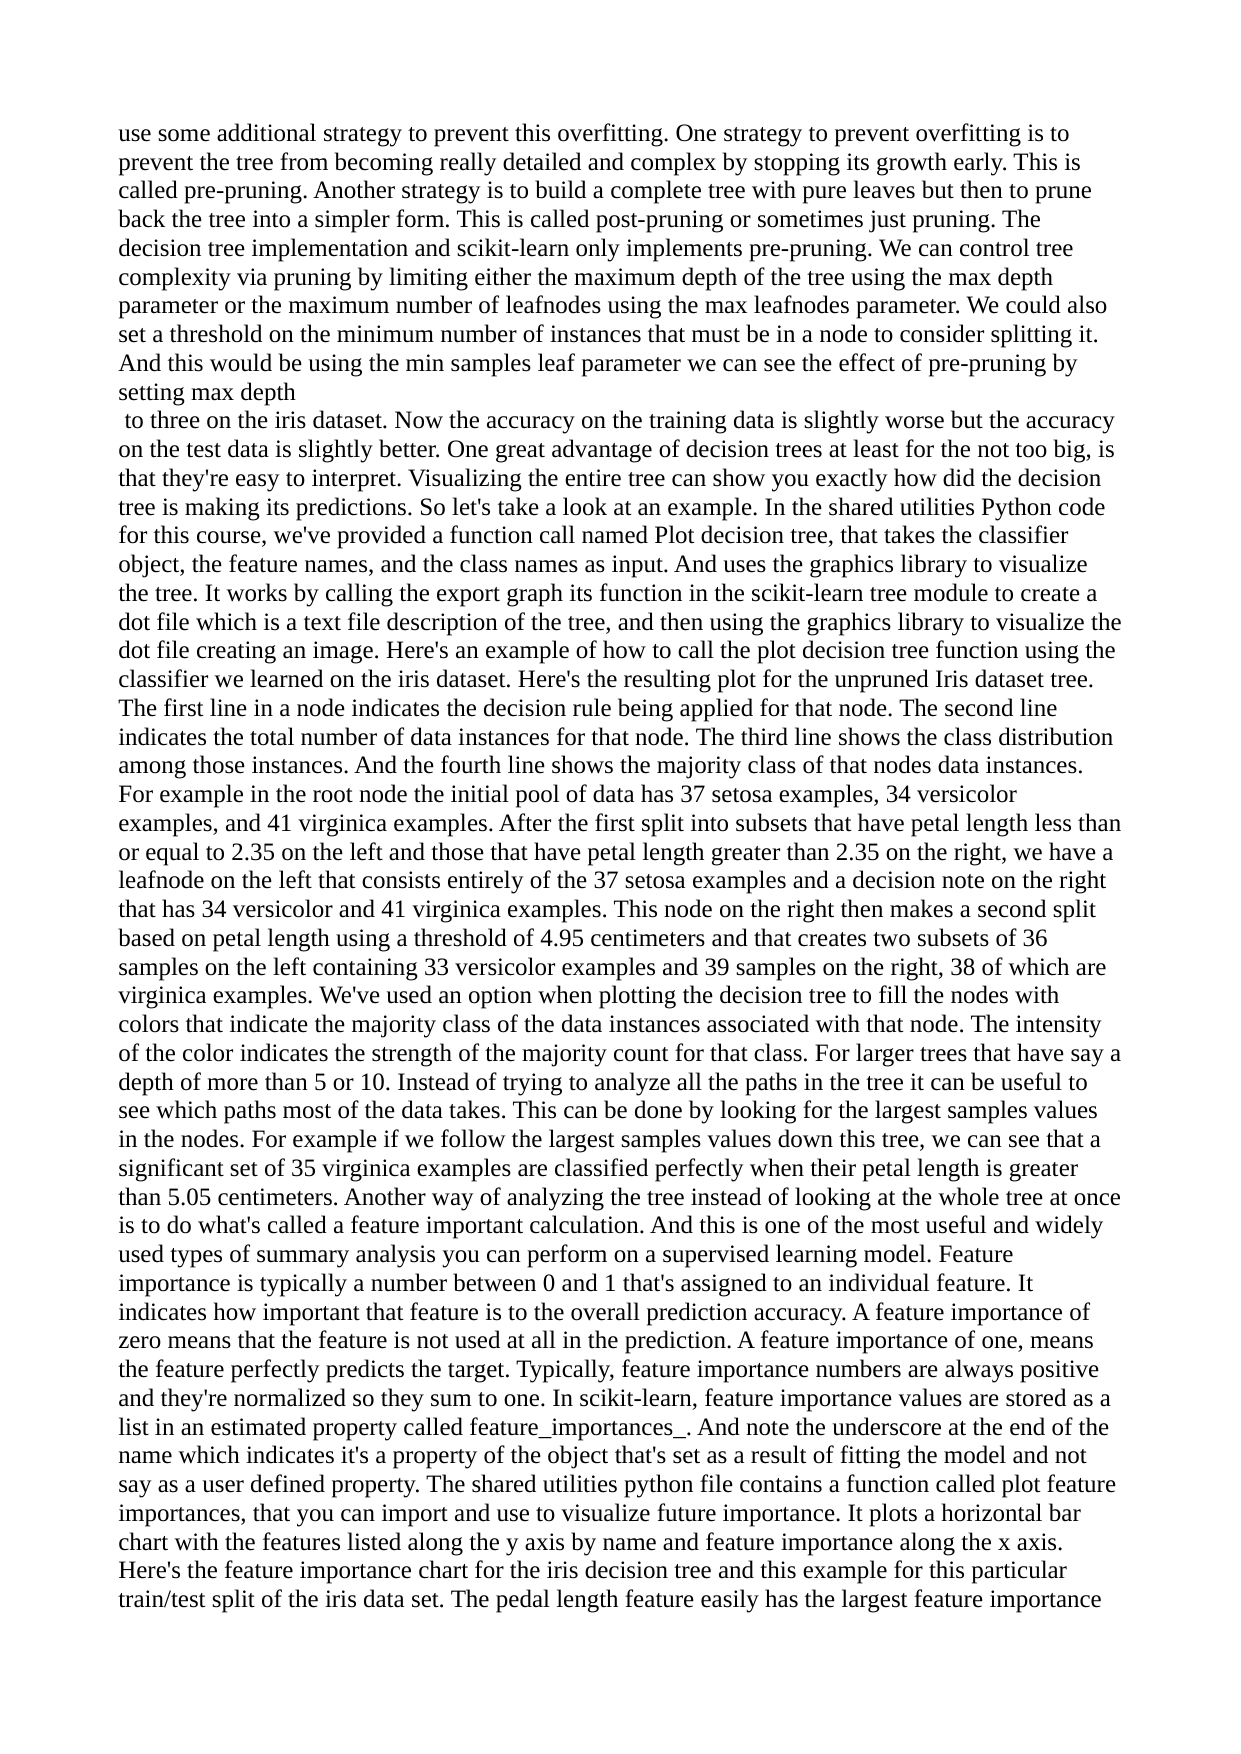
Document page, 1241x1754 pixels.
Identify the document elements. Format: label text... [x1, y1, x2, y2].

text use some additional strategy to prevent this overfitting. One strategy to prevent overfitting is to prevent the tree from becoming really detailed and complex by stopping its growth early. This is called pre-pruning. Another strategy is to build a complete tree with pure leaves but then to prune back the tree into a simpler form. This is called post-pruning or sometimes just pruning. The decision tree implementation and scikit-learn only implements pre-pruning. We can control tree complexity via pruning by limiting either the maximum depth of the tree using the max depth parameter or the maximum number of leafnodes using the max leafnodes parameter. We could also set a threshold on the minimum number of instances that must be in a node to consider splitting it. And this would be using the min samples leaf parameter we can see the effect of pre-pruning by setting max depth [118, 118, 1122, 406]
text to three on the iris dataset. Now the accuracy on the training data is slightly worse but the accuracy on the test data is slightly better. One great advantage of decision trees at least for the not too big, is that they're easy to interpret. Visualizing the entire tree can show you exactly how did the decision tree is making its predictions. So let's take a look at an example. In the shared utilities Python code for this course, we've provided a function call named Plot decision tree, that takes the classifier object, the feature names, and the class names as input. And uses the graphics library to visualize the tree. It works by calling the export graph its function in the scikit-learn tree module to create a dot file which is a text file description of the tree, and then using the graphics library to visualize the dot file creating an image. Here's an example of how to call the plot decision tree function using the classifier we learned on the iris dataset. Here's the resulting plot for the unpruned Iris dataset tree. The first line in a node indicates the decision rule being applied for that node. The second line indicates the total number of data instances for that node. The third line shows the class distribution among those instances. And the fourth line shows the majority class of that nodes data instances. For example in the root node the initial pool of data has 37 setosa examples, 34 versicolor examples, and 41 virginica examples. After the first split into subsets that have petal length less than or equal to 2.35 on the left and those that have petal length greater than 2.35 on the right, we have a leafnode on the left that consists entirely of the 37 setosa examples and a decision note on the right that has 34 versicolor and 41 virginica examples. This node on the right then makes a second split based on petal length using a threshold of 4.95 centimeters and that creates two subsets of 36 samples on the left containing 33 versicolor examples and 39 samples on the right, 38 of which are virginica examples. We've used an option when plotting the decision tree to fill the nodes with colors that indicate the majority class of the data instances associated with that node. The intensity of the color indicates the strength of the majority count for that class. For larger trees that have say a depth of more than 5 or 10. Instead of trying to analyze all the paths in the tree it can be useful to see which paths most of the data takes. This can be done by looking for the largest samples values in the nodes. For example if we follow the largest samples values down this tree, we can see that a significant set of 35 virginica examples are classified perfectly when their petal length is greater than 5.05 centimeters. Another way of analyzing the tree instead of looking at the whole tree at once is to do what's called a feature important calculation. And this is one of the most useful and widely used types of summary analysis you can perform on a supervised learning model. Feature importance is typically a number between 0 and 1 that's assigned to an individual feature. It indicates how important that feature is to the overall prediction accuracy. A feature importance of zero means that the feature is not used at all in the prediction. A feature importance of one, means the feature perfectly predicts the target. Typically, feature importance numbers are always positive and they're normalized so they sum to one. In scikit-learn, feature importance values are stored as a list in an estimated property called feature_importances_. And note the underscore at the end of the name which indicates it's a property of the object that's set as a result of fitting the model and not say as a user defined property. The shared utilities python file contains a function called plot feature importances, that you can import and use to visualize future importance. It plots a horizontal bar chart with the features listed along the y axis by name and feature importance along the x axis. Here's the feature importance chart for the iris decision tree and this example for this particular train/test split of the iris data set. The pedal length feature easily has the largest feature importance [118, 406, 1122, 1613]
